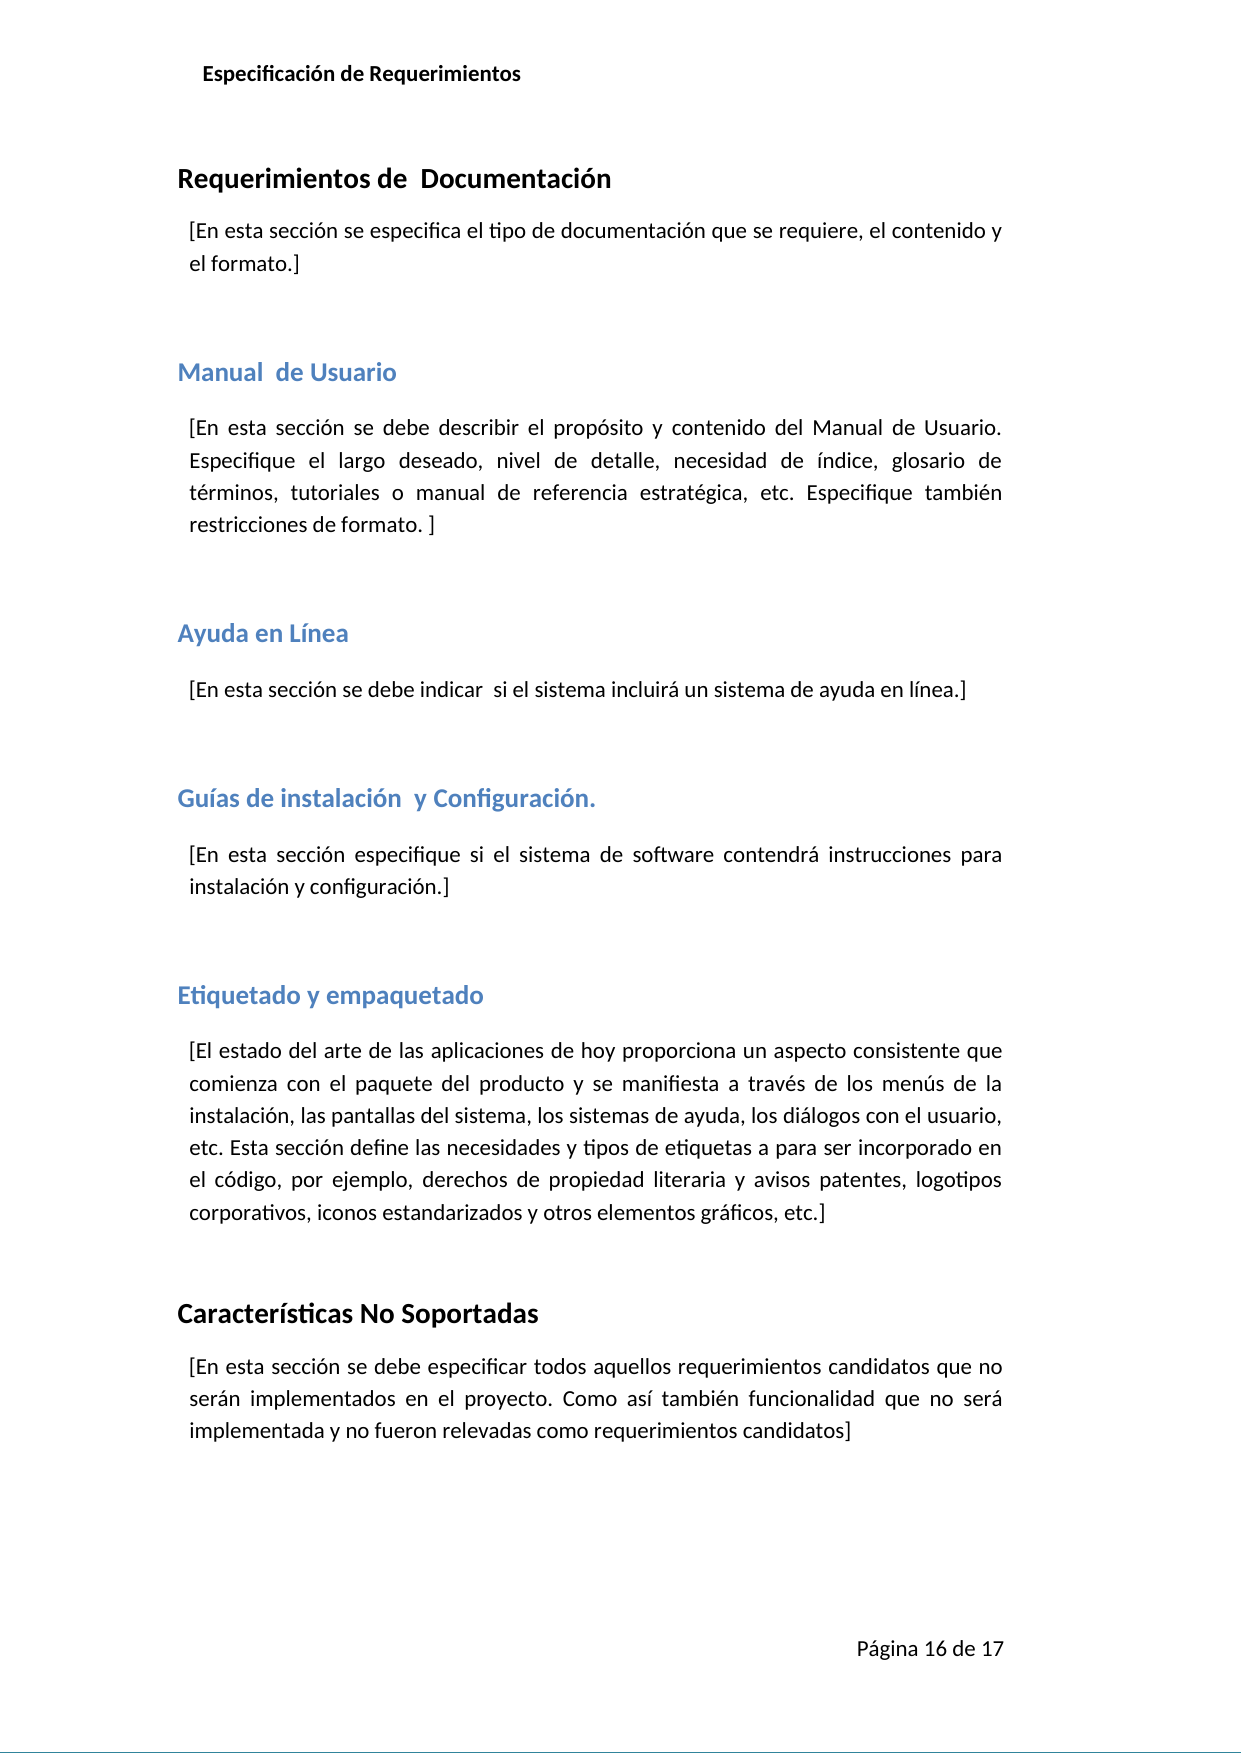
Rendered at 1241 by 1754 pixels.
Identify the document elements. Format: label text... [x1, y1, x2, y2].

text [En esta sección especifique si el sistema de software contendrá instrucciones para instalación y configuración.] [188, 840, 1004, 900]
text Etiquetado y empaquetado [177, 978, 1004, 1011]
text Manual de Usuario [177, 355, 1004, 388]
text [En esta sección se debe especificar todos aquellos requerimientos candidatos que no serán implementados en el proyecto. Como así también funcionalidad que no será implementada y no fueron relevadas como requerimientos candidatos] [188, 1352, 1004, 1444]
text Características No Soportadas [177, 1295, 1004, 1331]
text [En esta sección se especifica el tipo de documentación que se requiere, el contenido y el formato.] [188, 217, 1004, 277]
text Requerimientos de Documentación [177, 160, 1004, 196]
text [El estado del arte de las aplicaciones de hoy proporciona un aspecto consistente que comienza con el paquete del producto y se manifiesta a través de los menús de la instalación, las pantallas del sistema, los sistemas de ayuda, los diálogos con el usuario, etc. Esta sección define las necesidades y tipos de etiquetas a para ser incorporado en el código, por ejemplo, derechos de propiedad literaria y avisos patentes, logotipos corporativos, iconos estandarizados y otros elementos gráficos, etc.] [188, 1037, 1004, 1226]
text Guías de instalación y Configuración. [177, 781, 1004, 814]
text [En esta sección se debe indicar si el sistema incluirá un sistema de ayuda en línea.] [188, 675, 1004, 703]
text [En esta sección se debe describir el propósito y contenido del Manual de Usuario. Especifique el largo deseado, nivel de detalle, necesidad de índice, glosario de términos, tutoriales o manual de referencia estratégica, etc. Especifique también restricciones de formato. ] [188, 413, 1004, 538]
text Ayuda en Línea [177, 616, 1004, 649]
